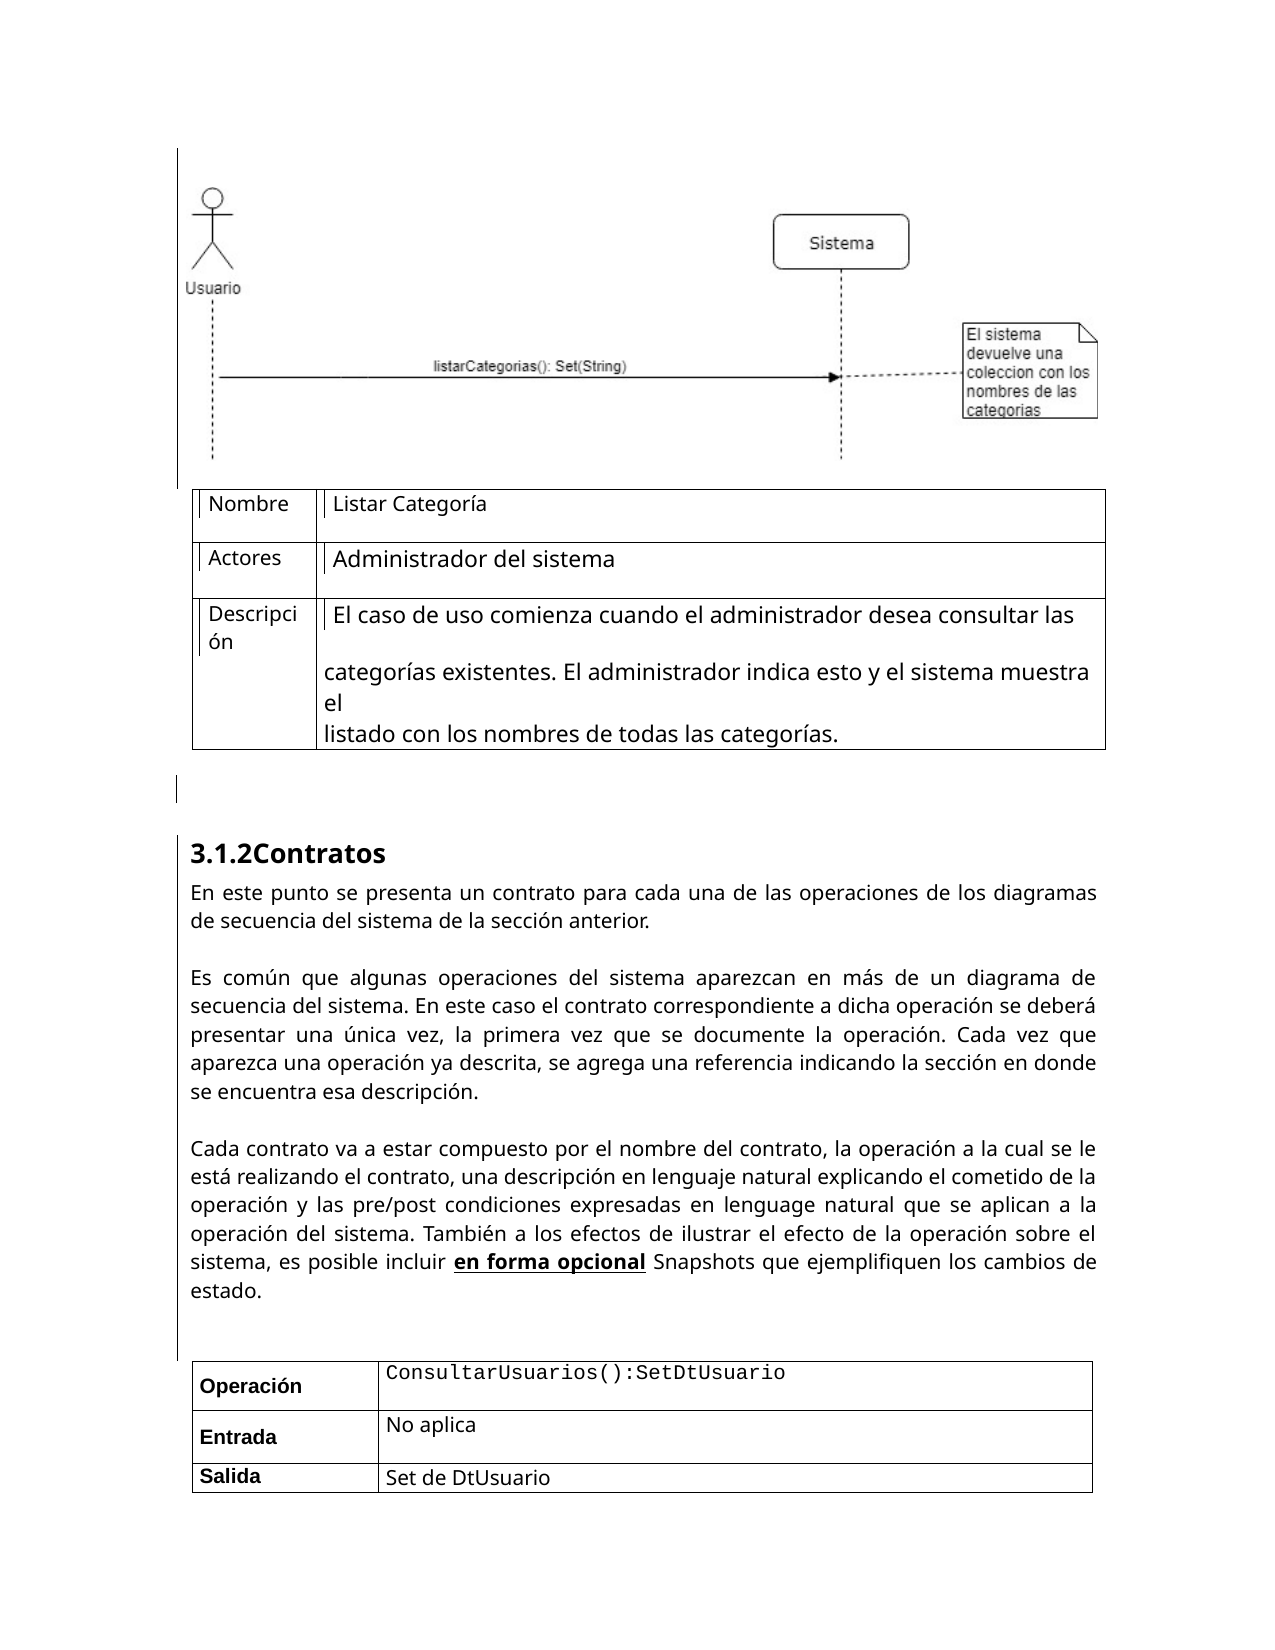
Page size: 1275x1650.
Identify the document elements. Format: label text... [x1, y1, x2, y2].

table_header Listar Categoría [317, 490, 1105, 542]
table_cell Actores [193, 543, 316, 598]
table_cell Descripción [193, 599, 316, 749]
table_header ConsultarUsuarios():SetDtUsuario [379, 1362, 1092, 1410]
table_cell Administrador del sistema [317, 543, 1105, 598]
table_header Nombre [193, 490, 316, 542]
table_cell El caso de uso comienza cuando el administrador desea consultar las categorías existentes. El administrador indica esto y el sistema muestra el listado con los nombres de todas las categorías. [317, 599, 1105, 749]
table_header Operación [193, 1362, 378, 1410]
list Contratos [177, 834, 1098, 871]
text En este punto se presenta un contrato para cada una de las operaciones de los diagramas de secuencia del sistema de la sección anterior. [178, 878, 1098, 934]
table_cell Set de DtUsuario [379, 1464, 1092, 1492]
table_cell Entrada [193, 1411, 378, 1463]
text Es común que algunas operaciones del sistema aparezcan en más de un diagrama de secuencia del sistema. En este caso el contrato correspondiente a dicha operación se deberá presentar una única vez, la primera vez que se documente la operación. Cada vez que aparezca una operación ya descrita, se agrega una referencia indicando la sección en donde se encuentra esa descripción. [178, 963, 1098, 1105]
text Cada contrato va a estar compuesto por el nombre del contrato, la operación a la cual se le está realizando el contrato, una descripción en lenguaje natural explicando el cometido de la operación y las pre/post condiciones expresadas en lenguage natural que se aplican a la operación del sistema. También a los efectos de ilustrar el efecto de la operación sobre el sistema, es posible incluir en forma opcional Snapshots que ejemplifiquen los cambios de estado. [178, 1134, 1098, 1304]
table_cell Salida [193, 1464, 378, 1492]
table_cell No aplica [379, 1411, 1092, 1463]
